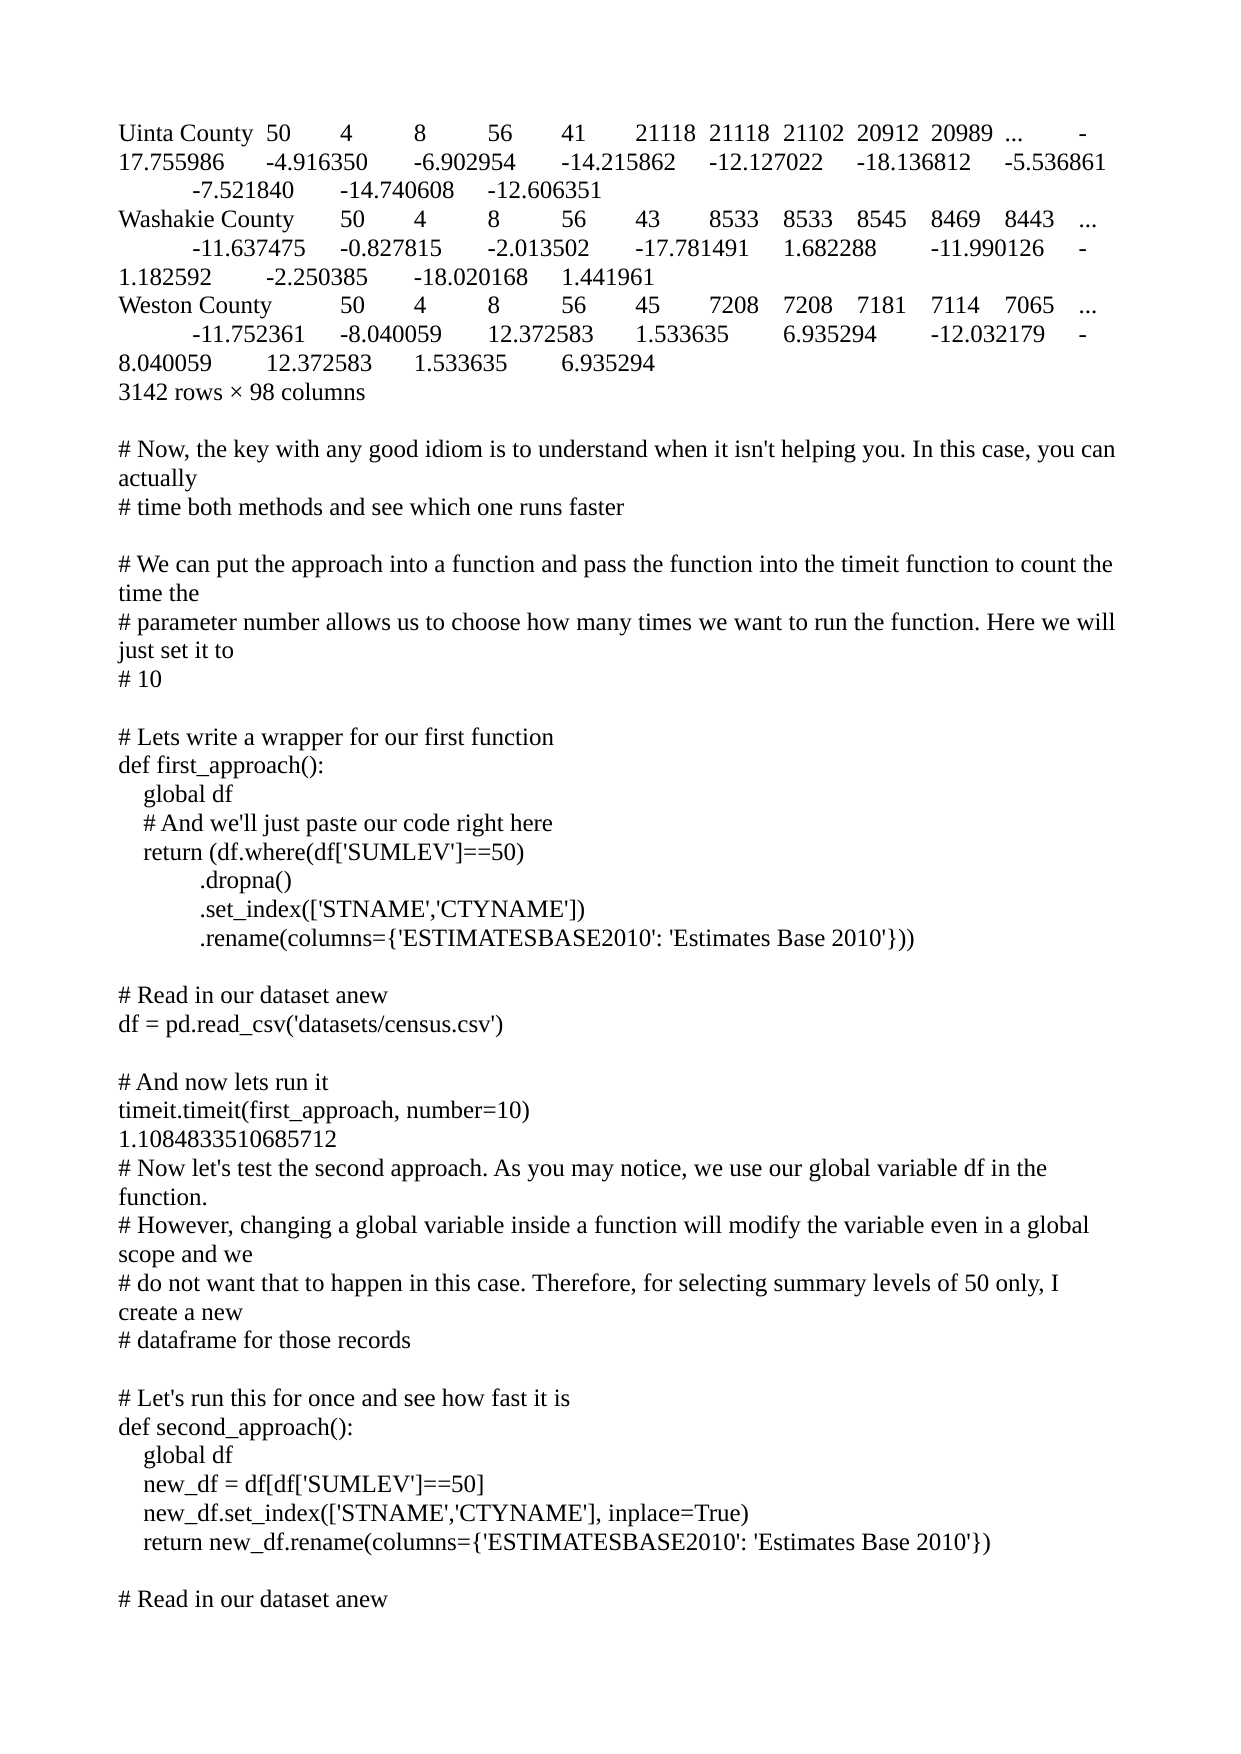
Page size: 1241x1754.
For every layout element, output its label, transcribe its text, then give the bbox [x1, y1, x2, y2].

text new_df = df[df['SUMLEV']==50] [118, 1469, 1122, 1498]
text # do not want that to happen in this case. Therefore, for selecting summary levels of 50 only, I create a new [118, 1268, 1122, 1326]
text # dataframe for those records [118, 1326, 1122, 1354]
text Weston County 50 4 8 56 45 7208 7208 7181 7114 7065 ... -11.752361 -8.040059 12.372583 1.533635 6.935294 -12.032179 -8.040059 12.372583 1.533635 6.935294 [118, 291, 1122, 377]
text timeit.timeit(first_approach, number=10) [118, 1096, 1122, 1124]
text ​ [118, 1556, 1122, 1584]
text def second_approach(): [118, 1412, 1122, 1441]
text global df [118, 1441, 1122, 1469]
text 3142 rows × 98 columns [118, 377, 1122, 406]
text .rename(columns={'ESTIMATESBASE2010': 'Estimates Base 2010'})) [118, 923, 1122, 952]
text # Read in our dataset anew [118, 1584, 1122, 1613]
text # 10 [118, 664, 1122, 693]
text return (df.where(df['SUMLEV']==50) [118, 837, 1122, 866]
text # Now let's test the second approach. As you may notice, we use our global variable df in the function. [118, 1153, 1122, 1211]
text # However, changing a global variable inside a function will modify the variable even in a global scope and we [118, 1211, 1122, 1268]
text 1.1084833510685712 [118, 1124, 1122, 1153]
text ​ [118, 1038, 1122, 1067]
text # And we'll just paste our code right here [118, 808, 1122, 837]
text # Let's run this for once and see how fast it is [118, 1383, 1122, 1412]
text .set_index(['STNAME','CTYNAME']) [118, 894, 1122, 923]
text global df [118, 779, 1122, 808]
text ​ [118, 1354, 1122, 1383]
text new_df.set_index(['STNAME','CTYNAME'], inplace=True) [118, 1498, 1122, 1527]
text .dropna() [118, 866, 1122, 894]
text ​ [118, 952, 1122, 981]
text # Lets write a wrapper for our first function [118, 722, 1122, 751]
text df = pd.read_csv('datasets/census.csv') [118, 1009, 1122, 1038]
text # Now, the key with any good idiom is to understand when it isn't helping you. In this case, you can actually [118, 434, 1122, 492]
text Washakie County 50 4 8 56 43 8533 8533 8545 8469 8443 ... -11.637475 -0.827815 -2.013502 -17.781491 1.682288 -11.990126 -1.182592 -2.250385 -18.020168 1.441961 [118, 204, 1122, 291]
text ​ [118, 521, 1122, 549]
text # Read in our dataset anew [118, 981, 1122, 1009]
text return new_df.rename(columns={'ESTIMATESBASE2010': 'Estimates Base 2010'}) [118, 1527, 1122, 1556]
text # time both methods and see which one runs faster [118, 492, 1122, 521]
text def first_approach(): [118, 751, 1122, 779]
text Uinta County 50 4 8 56 41 21118 21118 21102 20912 20989 ... -17.755986 -4.916350 -6.902954 -14.215862 -12.127022 -18.136812 -5.536861 -7.521840 -14.740608 -12.606351 [118, 118, 1122, 204]
text # And now lets run it [118, 1067, 1122, 1096]
text # parameter number allows us to choose how many times we want to run the function. Here we will just set it to [118, 607, 1122, 664]
text ​ [118, 693, 1122, 722]
text # We can put the approach into a function and pass the function into the timeit function to count the time the [118, 549, 1122, 607]
